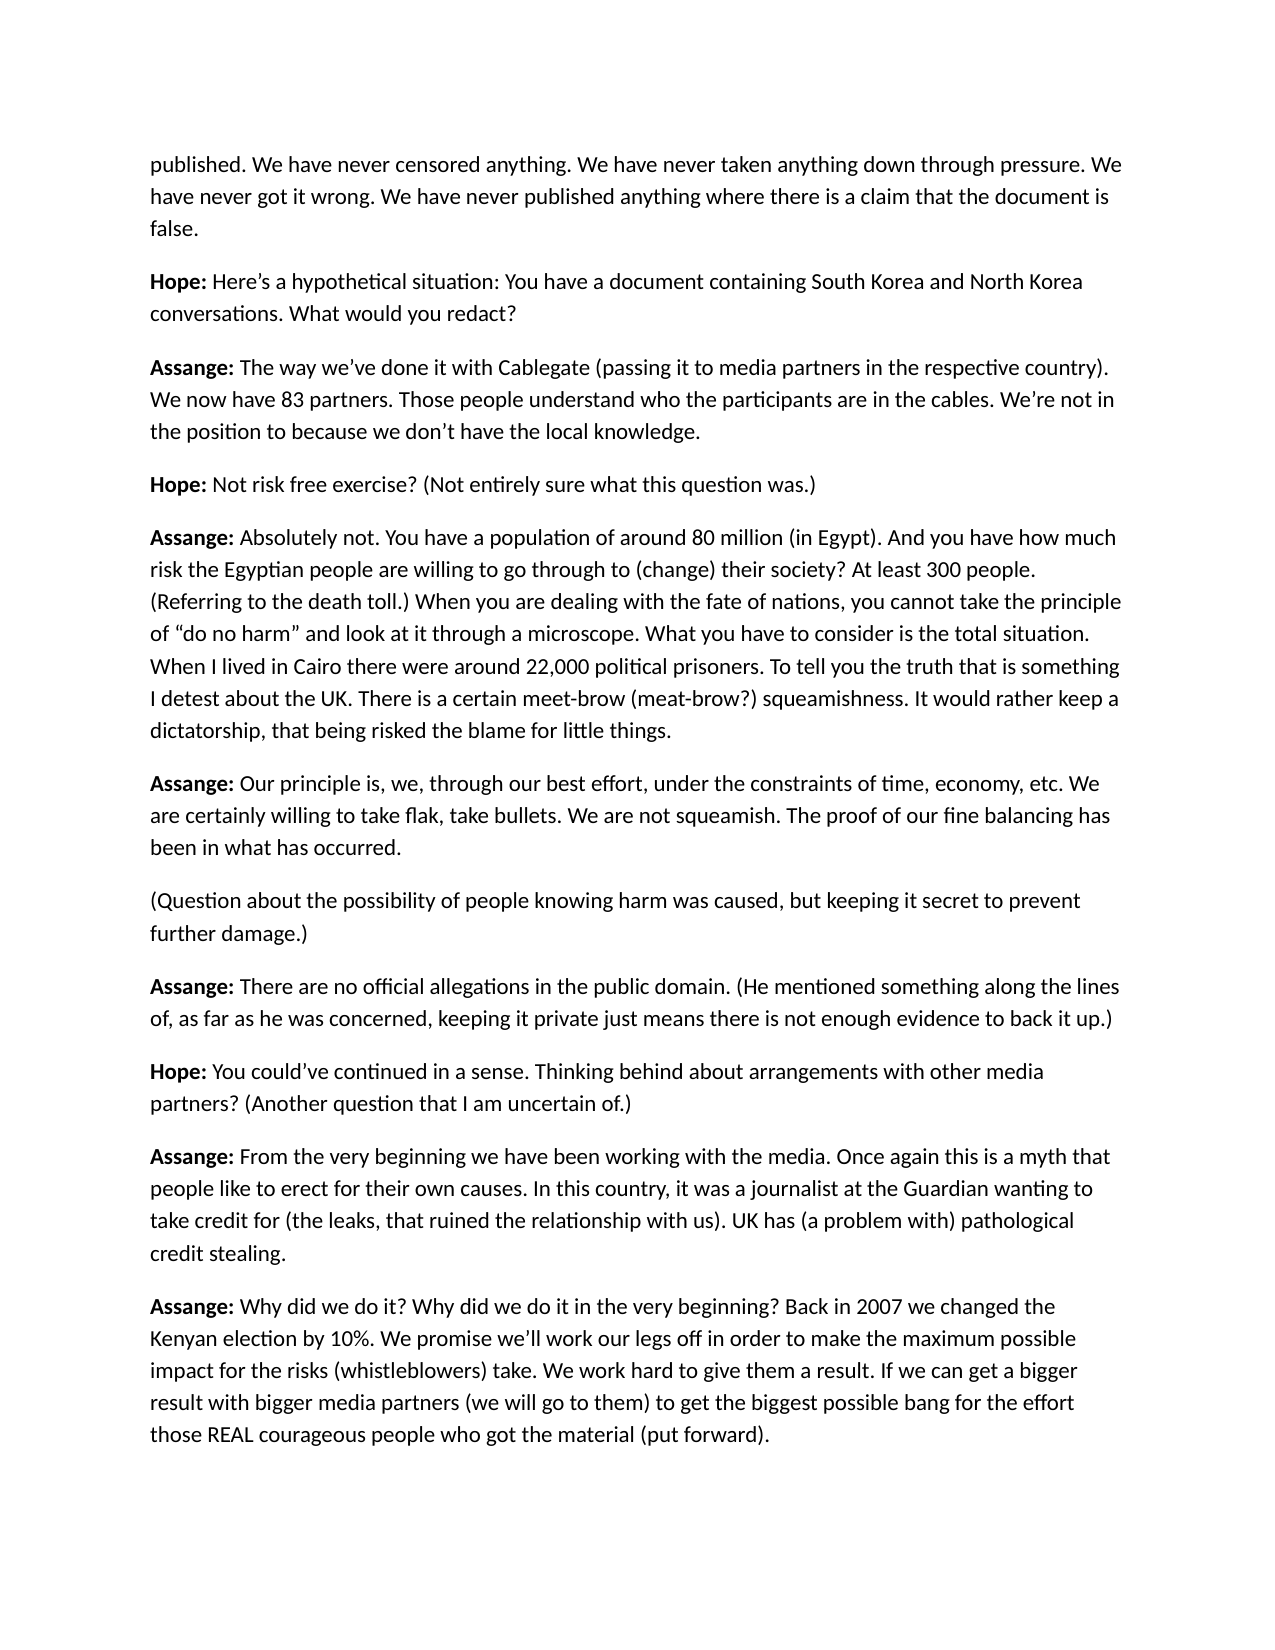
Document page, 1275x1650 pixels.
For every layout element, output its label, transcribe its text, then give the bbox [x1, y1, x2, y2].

text Assange: From the very beginning we have been working with the media. Once again this is a myth that people like to erect for their own causes. In this country, it was a journalist at the Guardian wanting to take credit for (the leaks, that ruined the relationship with us). UK has (a problem with) pathological credit stealing. [150, 1142, 1125, 1267]
text (Question about the possibility of people knowing harm was caused, but keeping it secret to prevent further damage.) [150, 887, 1125, 947]
text Assange: Absolutely not. You have a population of around 80 million (in Egypt). And you have how much risk the Egyptian people are willing to go through to (change) their society? At least 300 people. (Referring to the death toll.) When you are dealing with the fate of nations, you cannot take the principle of “do no harm” and look at it through a microscope. What you have to consider is the total situation. When I lived in Cairo there were around 22,000 political prisoners. To tell you the truth that is something I detest about the UK. There is a certain meet-brow (meat-brow?) squeamishness. It would rather keep a dictatorship, that being risked the blame for little things. [150, 523, 1125, 744]
text Assange: There are no official allegations in the public domain. (He mentioned something along the lines of, as far as he was concerned, keeping it private just means there is not enough evidence to back it up.) [150, 972, 1125, 1032]
text Assange: Our principle is, we, through our best effort, under the constraints of time, economy, etc. We are certainly willing to take flak, take bullets. We are not squeamish. The proof of our fine balancing has been in what has occurred. [150, 769, 1125, 862]
text published. We have never censored anything. We have never taken anything down through pressure. We have never got it wrong. We have never published anything where there is a claim that the document is false. [150, 150, 1125, 242]
text Assange: The way we’ve done it with Cablegate (passing it to media partners in the respective country). We now have 83 partners. Those people understand who the participants are in the cables. We’re not in the position to because we don’t have the local knowledge. [150, 353, 1125, 445]
text Hope: You could’ve continued in a sense. Thinking behind about arrangements with other media partners? (Another question that I am uncertain of.) [150, 1057, 1125, 1117]
text Assange: Why did we do it? Why did we do it in the very beginning? Back in 2007 we changed the Kenyan election by 10%. We promise we’ll work our legs off in order to make the maximum possible impact for the risks (whistleblowers) take. We work hard to give them a result. If we can get a bigger result with bigger media partners (we will go to them) to get the biggest possible bang for the effort those REAL courageous people who got the material (put forward). [150, 1292, 1125, 1448]
text Hope: Not risk free exercise? (Not entirely sure what this question was.) [150, 470, 1125, 498]
text Hope: Here’s a hypothetical situation: You have a document containing South Korea and North Korea conversations. What would you redact? [150, 267, 1125, 328]
